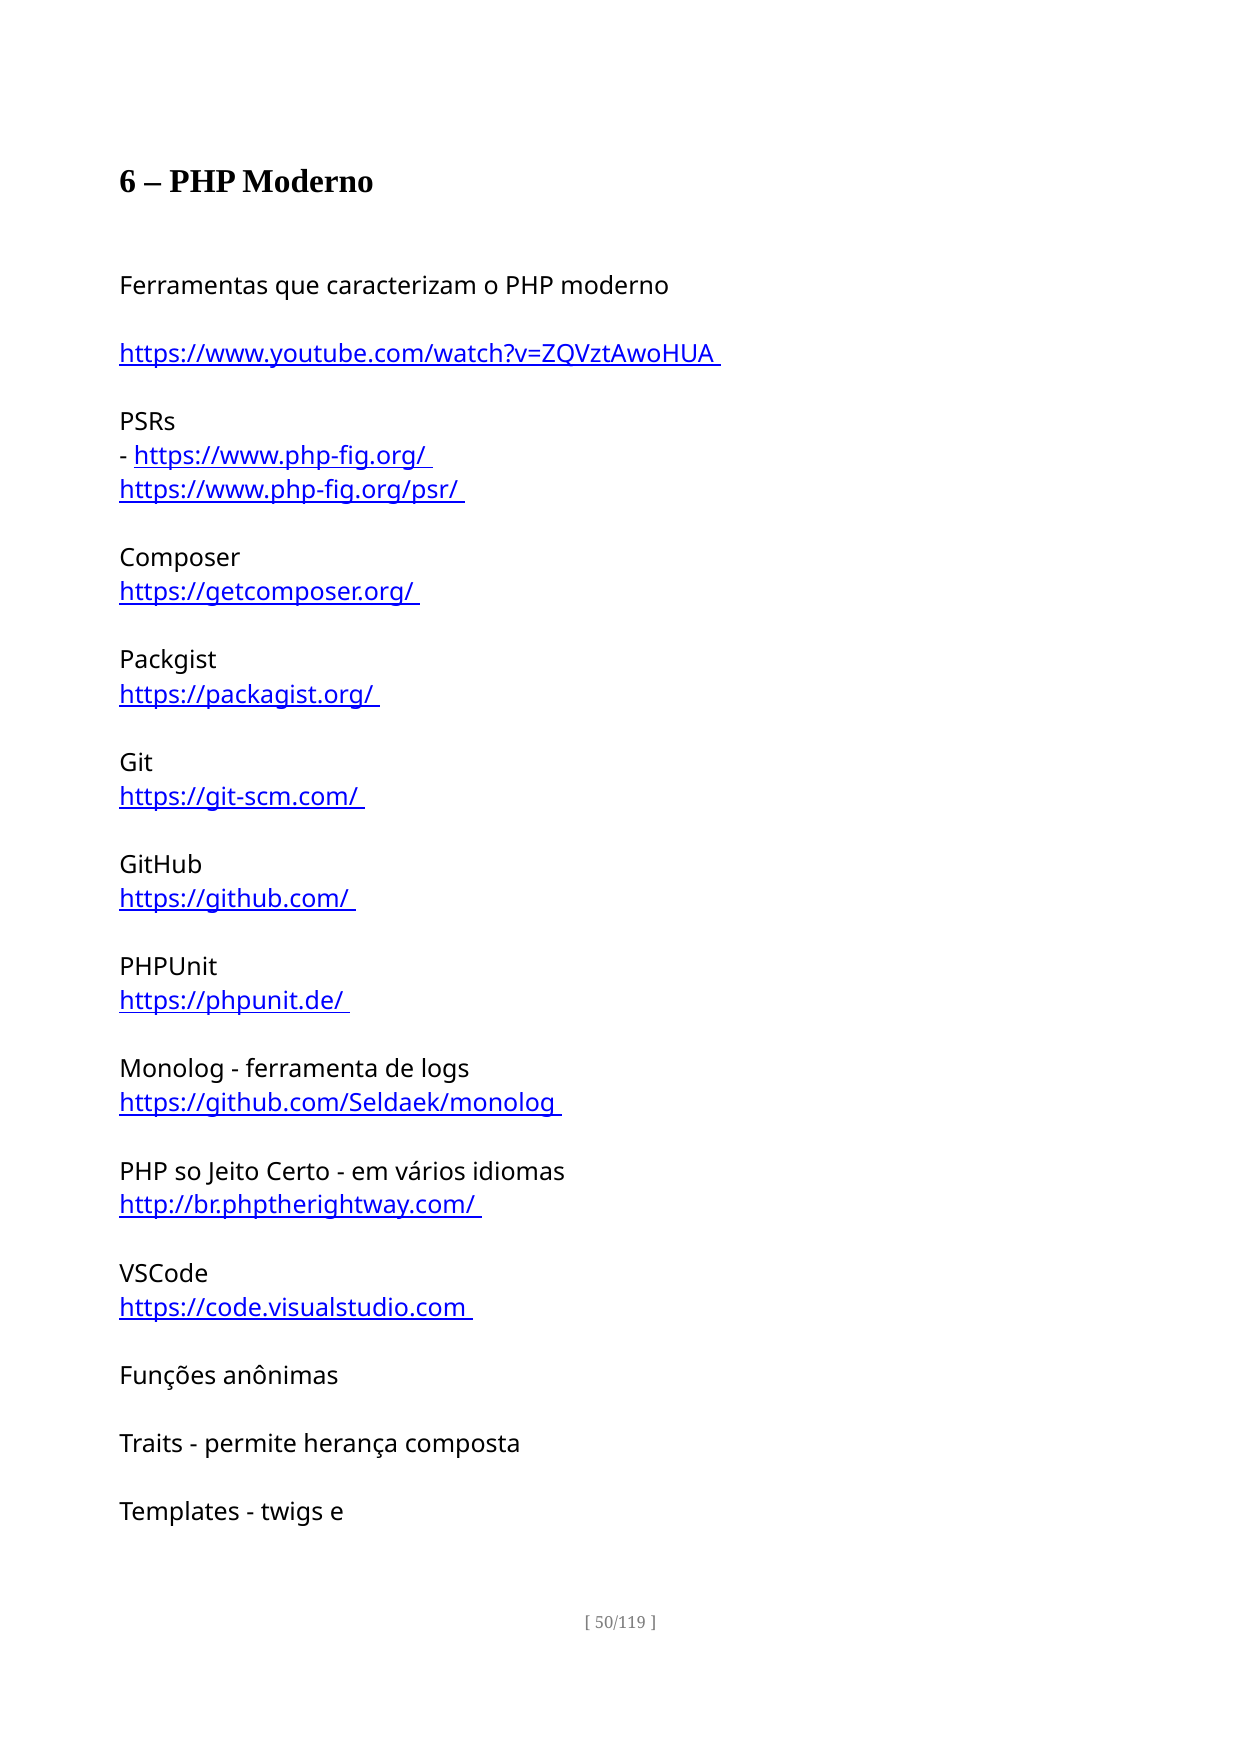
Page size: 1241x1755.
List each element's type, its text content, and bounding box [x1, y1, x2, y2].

text https://www.php-fig.org/psr/ [113, 472, 1128, 506]
text GitHub [113, 847, 1128, 881]
text https://phpunit.de/ [113, 983, 1128, 1017]
text PHPUnit [113, 949, 1128, 983]
text Funções anônimas [113, 1357, 1128, 1392]
text Git [113, 744, 1128, 778]
text https://github.com/ [113, 881, 1128, 915]
text https://git-scm.com/ [113, 778, 1128, 812]
text http://br.phptherightway.com/ [113, 1187, 1128, 1221]
text Packgist [113, 642, 1128, 676]
text https://code.visualstudio.com [113, 1289, 1128, 1323]
text Ferramentas que caracterizam o PHP moderno [113, 267, 1128, 302]
text https://packagist.org/ [113, 676, 1128, 710]
text Composer [113, 540, 1128, 574]
text VSCode [113, 1255, 1128, 1289]
text - https://www.php-fig.org/ [113, 438, 1128, 472]
text Templates - twigs e [113, 1494, 1128, 1528]
subtitle 6 – PHP Moderno [113, 156, 1128, 199]
text PSRs [113, 404, 1128, 438]
text PHP so Jeito Certo - em vários idiomas [113, 1153, 1128, 1187]
text Traits - permite herança composta [113, 1426, 1128, 1460]
text Monolog - ferramenta de logs [113, 1051, 1128, 1085]
text https://www.youtube.com/watch?v=ZQVztAwoHUA [113, 336, 1128, 370]
text https://github.com/Seldaek/monolog [113, 1085, 1128, 1119]
text https://getcomposer.org/ [113, 574, 1128, 608]
